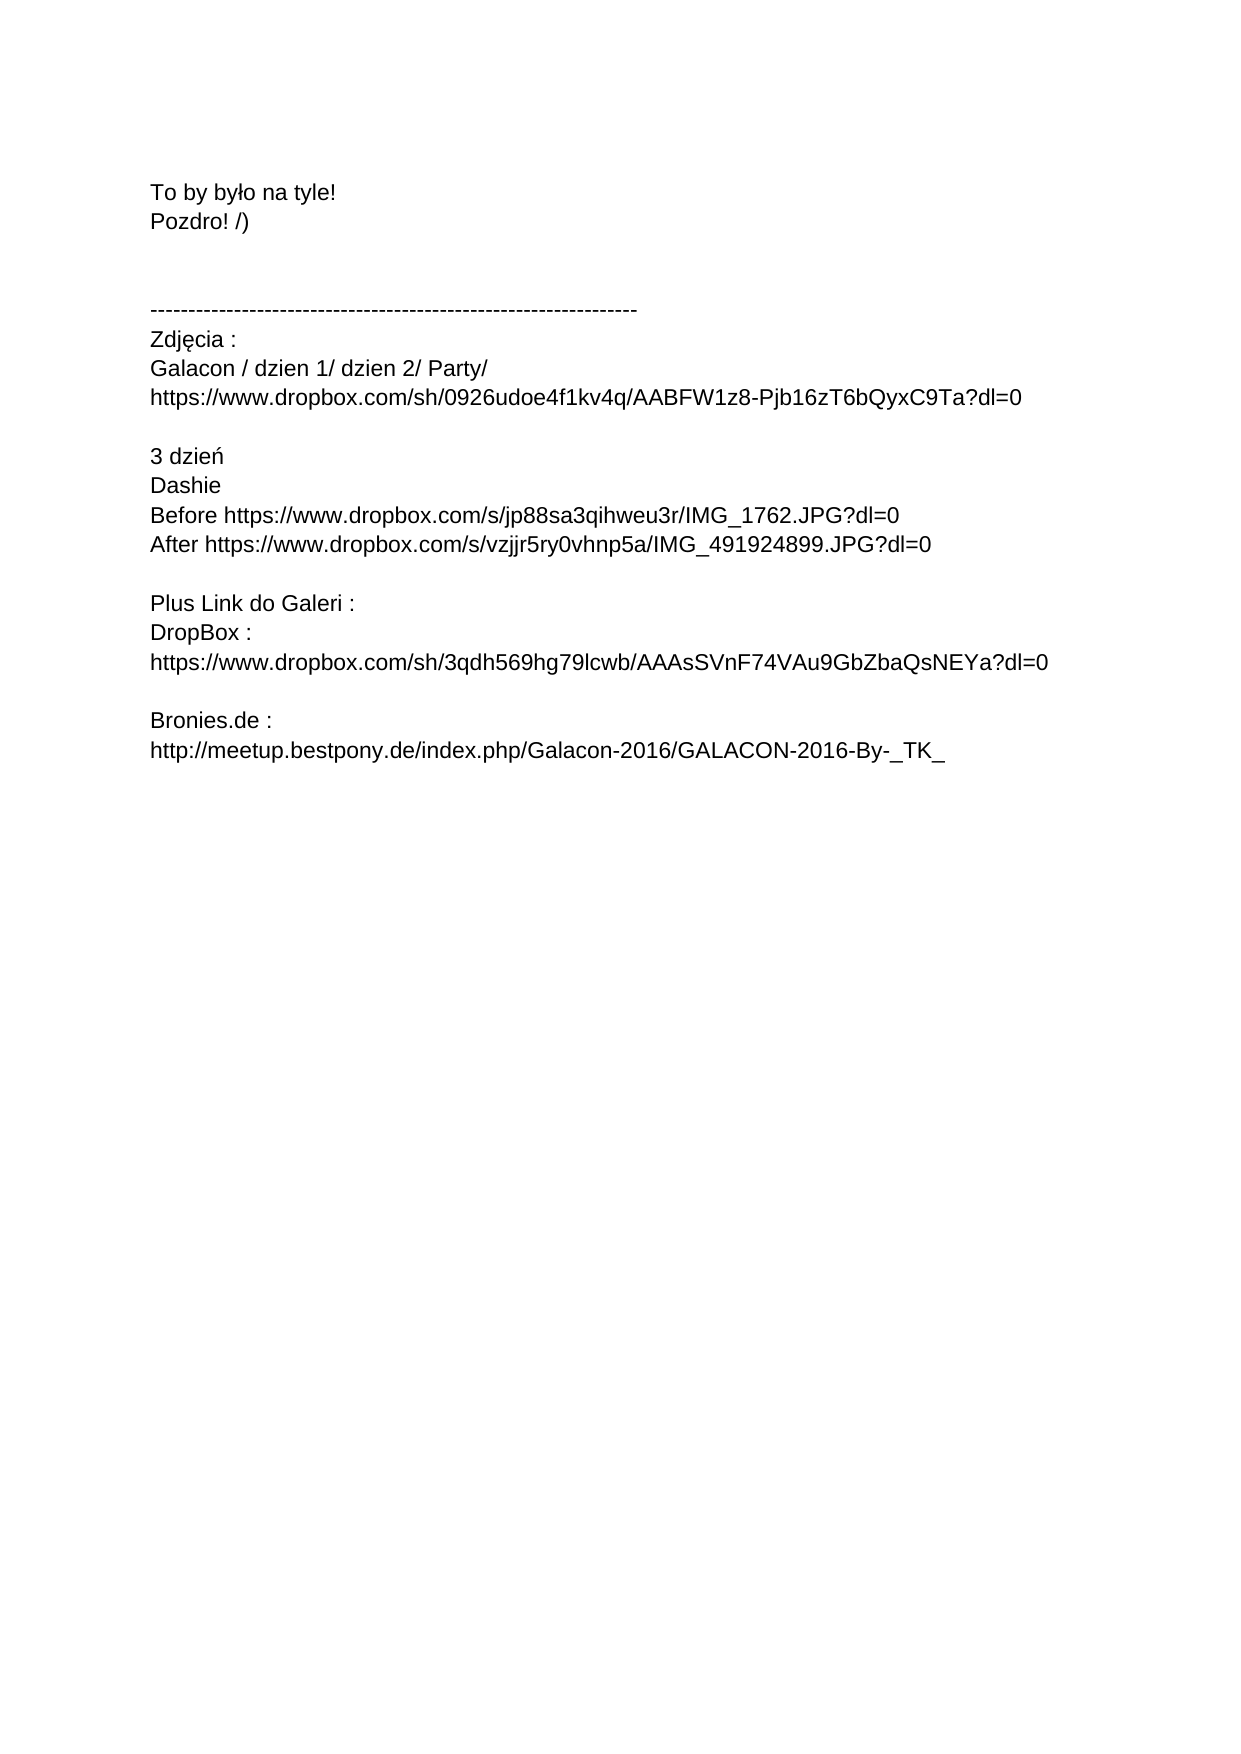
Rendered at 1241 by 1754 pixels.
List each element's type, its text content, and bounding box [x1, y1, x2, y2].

text Dashie [150, 473, 1091, 499]
text Bronies.de : [150, 708, 1091, 734]
text Plus Link do Galeri : [150, 591, 1091, 616]
text DropBox : https://www.dropbox.com/sh/3qdh569hg79lcwb/AAAsSVnF74VAu9GbZbaQsNEYa?dl=0 [150, 620, 1091, 675]
text After https://www.dropbox.com/s/vzjjr5ry0vhnp5a/IMG_491924899.JPG?dl=0 [150, 532, 1091, 557]
text https://www.dropbox.com/sh/0926udoe4f1kv4q/AABFW1z8-Pjb16zT6bQyxC9Ta?dl=0 [150, 385, 1091, 411]
text ---------------------------------------------------------------- [150, 297, 1091, 322]
text To by było na tyle! [150, 179, 1091, 205]
text Before https://www.dropbox.com/s/jp88sa3qihweu3r/IMG_1762.JPG?dl=0 [150, 502, 1091, 528]
text 3 dzień [150, 444, 1091, 469]
text Pozdro! /) [150, 209, 1091, 234]
text Galacon / dzien 1/ dzien 2/ Party/ [150, 356, 1091, 381]
text Zdjęcia : [150, 326, 1091, 352]
text http://meetup.bestpony.de/index.php/Galacon-2016/GALACON-2016-By-_TK_ [150, 737, 1091, 763]
